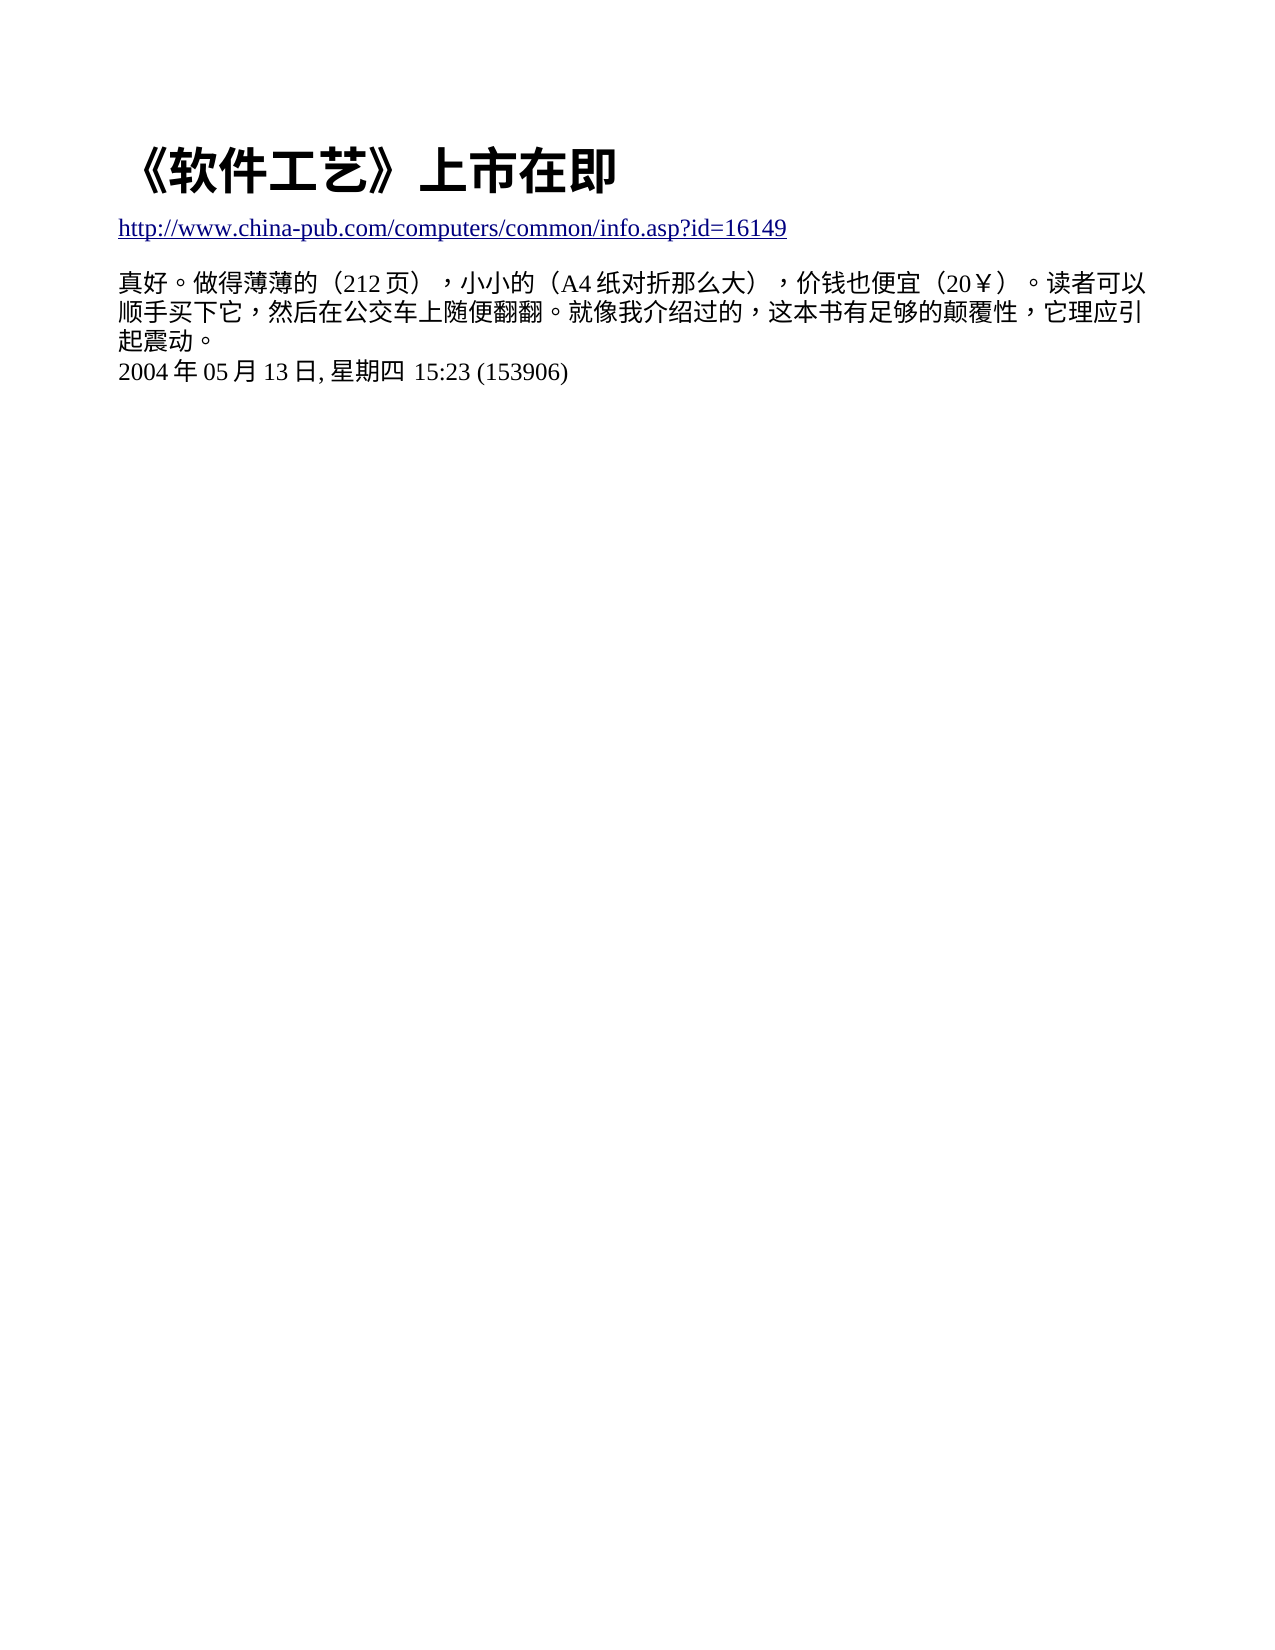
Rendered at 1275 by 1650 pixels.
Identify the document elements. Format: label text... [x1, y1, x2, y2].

text 真好。做得薄薄的（212页），小小的（A4纸对折那么大），价钱也便宜（20￥）。读者可以顺手买下它，然后在公交车上随便翻翻。就像我介绍过的，这本书有足够的颠覆性，它理应引起震动。 [118, 269, 1157, 357]
text 2004年05月13日, 星期四 15:23 (153906) [118, 357, 1157, 386]
text http://www.china-pub.com/computers/common/info.asp?id=16149 [118, 214, 1157, 242]
subtitle 《软件工艺》上市在即 [118, 143, 1157, 201]
